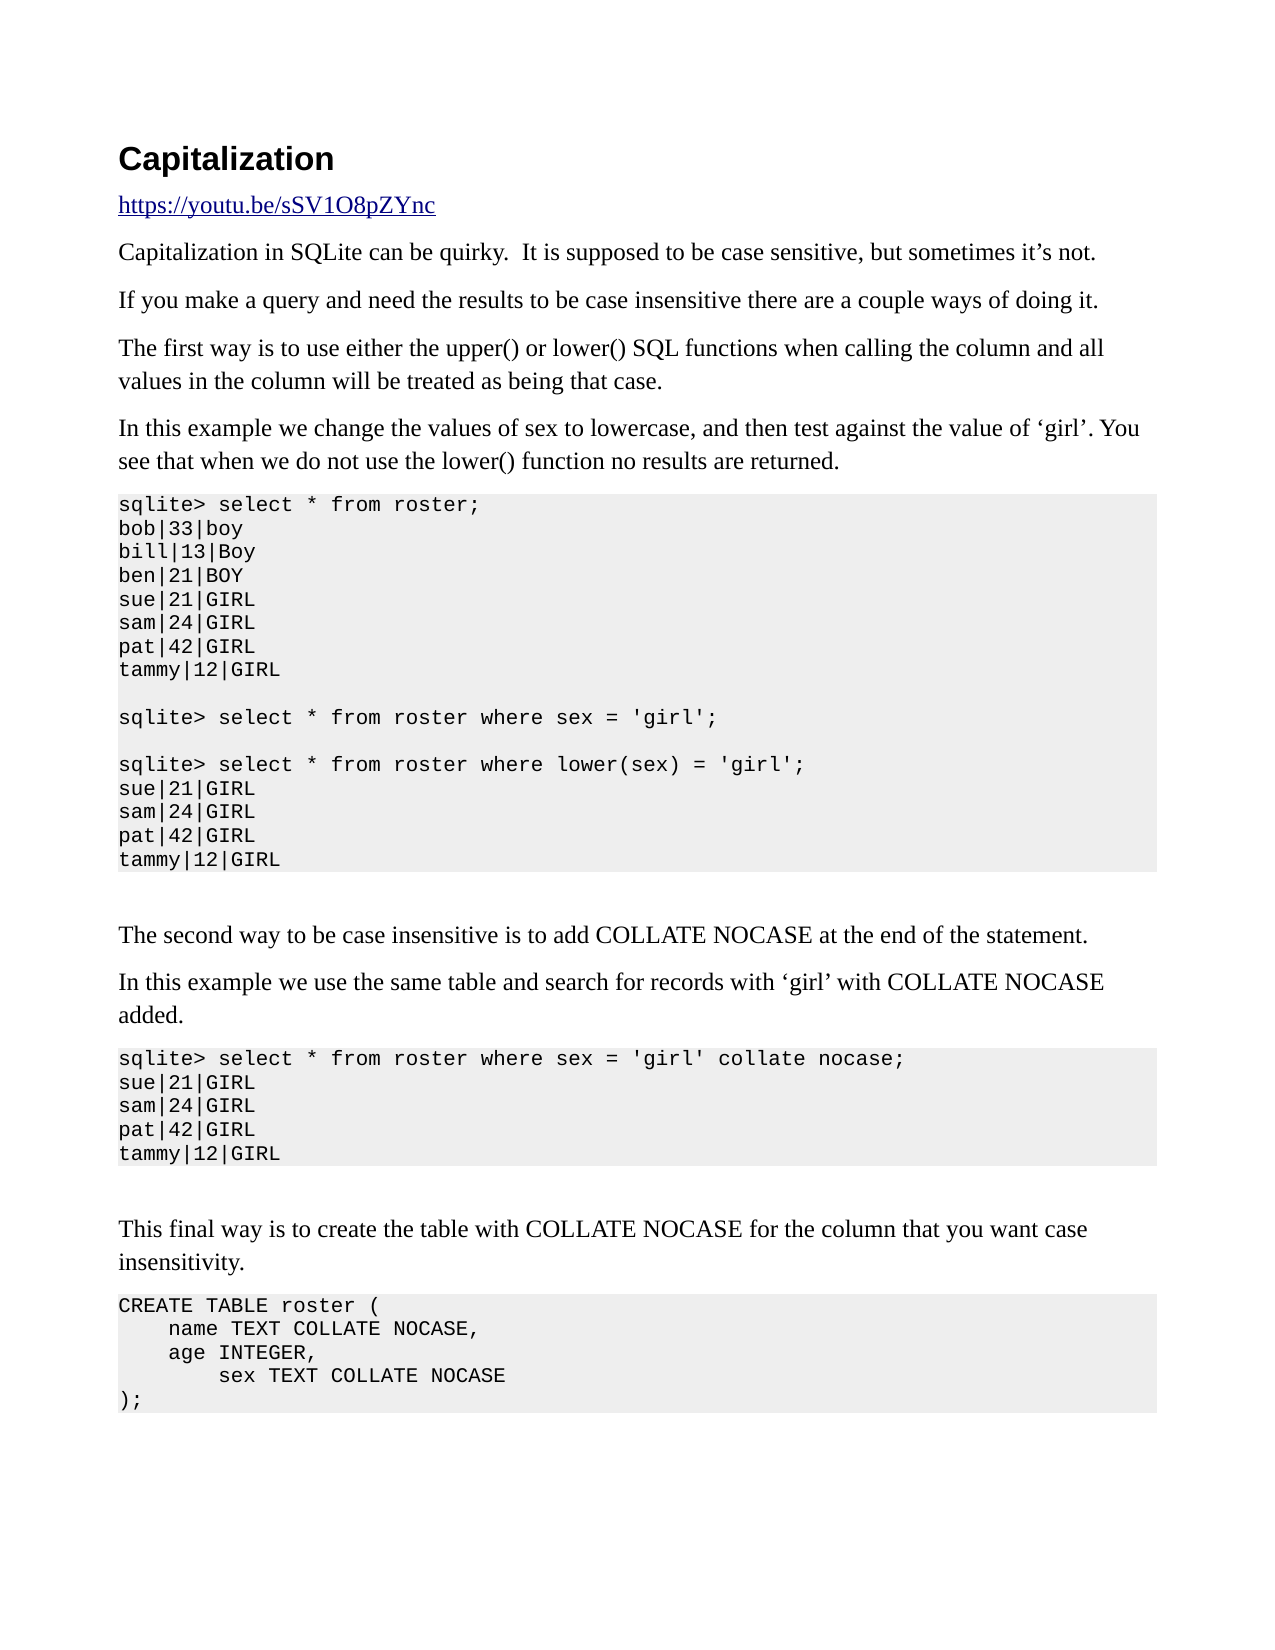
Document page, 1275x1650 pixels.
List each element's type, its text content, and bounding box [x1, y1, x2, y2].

text bob|33|boy [118, 518, 1157, 541]
text https://youtu.be/sSV1O8pZYnc [118, 190, 1157, 219]
text sue|21|GIRL [118, 1072, 1157, 1095]
text bill|13|Boy [118, 541, 1157, 565]
text pat|42|GIRL [118, 636, 1157, 659]
text sqlite> select * from roster where sex = 'girl' collate nocase; [118, 1048, 1157, 1072]
text ); [118, 1389, 1157, 1413]
text sex TEXT COLLATE NOCASE [118, 1366, 1157, 1389]
text Capitalization in SQLite can be quirky. It is supposed to be case sensitive, but sometimes it’s not. [118, 237, 1157, 266]
text sam|24|GIRL [118, 1095, 1157, 1119]
text sue|21|GIRL [118, 588, 1157, 612]
text tammy|12|GIRL [118, 659, 1157, 683]
text sam|24|GIRL [118, 612, 1157, 636]
text The second way to be case insensitive is to add COLLATE NOCASE at the end of the statement. [118, 920, 1157, 949]
subtitle Capitalization [118, 139, 1157, 177]
text tammy|12|GIRL [118, 849, 1157, 872]
text If you make a query and need the results to be case insensitive there are a couple ways of doing it. [118, 285, 1157, 314]
text ben|21|BOY [118, 565, 1157, 588]
text sam|24|GIRL [118, 801, 1157, 825]
text In this example we change the values of sex to lowercase, and then test against the value of ‘girl’. You see that when we do not use the lower() function no results are returned. [118, 413, 1157, 475]
text name TEXT COLLATE NOCASE, [118, 1318, 1157, 1342]
text This final way is to create the table with COLLATE NOCASE for the column that you want case insensitivity. [118, 1214, 1157, 1276]
text sqlite> select * from roster; [118, 494, 1157, 518]
text sqlite> select * from roster where sex = 'girl'; [118, 707, 1157, 730]
text pat|42|GIRL [118, 825, 1157, 849]
text sqlite> select * from roster where lower(sex) = 'girl'; [118, 754, 1157, 778]
text tammy|12|GIRL [118, 1143, 1157, 1166]
text pat|42|GIRL [118, 1119, 1157, 1143]
text age INTEGER, [118, 1342, 1157, 1366]
text The first way is to use either the upper() or lower() SQL functions when calling the column and all values in the column will be treated as being that case. [118, 333, 1157, 394]
text In this example we use the same table and search for records with ‘girl’ with COLLATE NOCASE added. [118, 967, 1157, 1029]
text sue|21|GIRL [118, 778, 1157, 801]
text CREATE TABLE roster ( [118, 1294, 1157, 1318]
